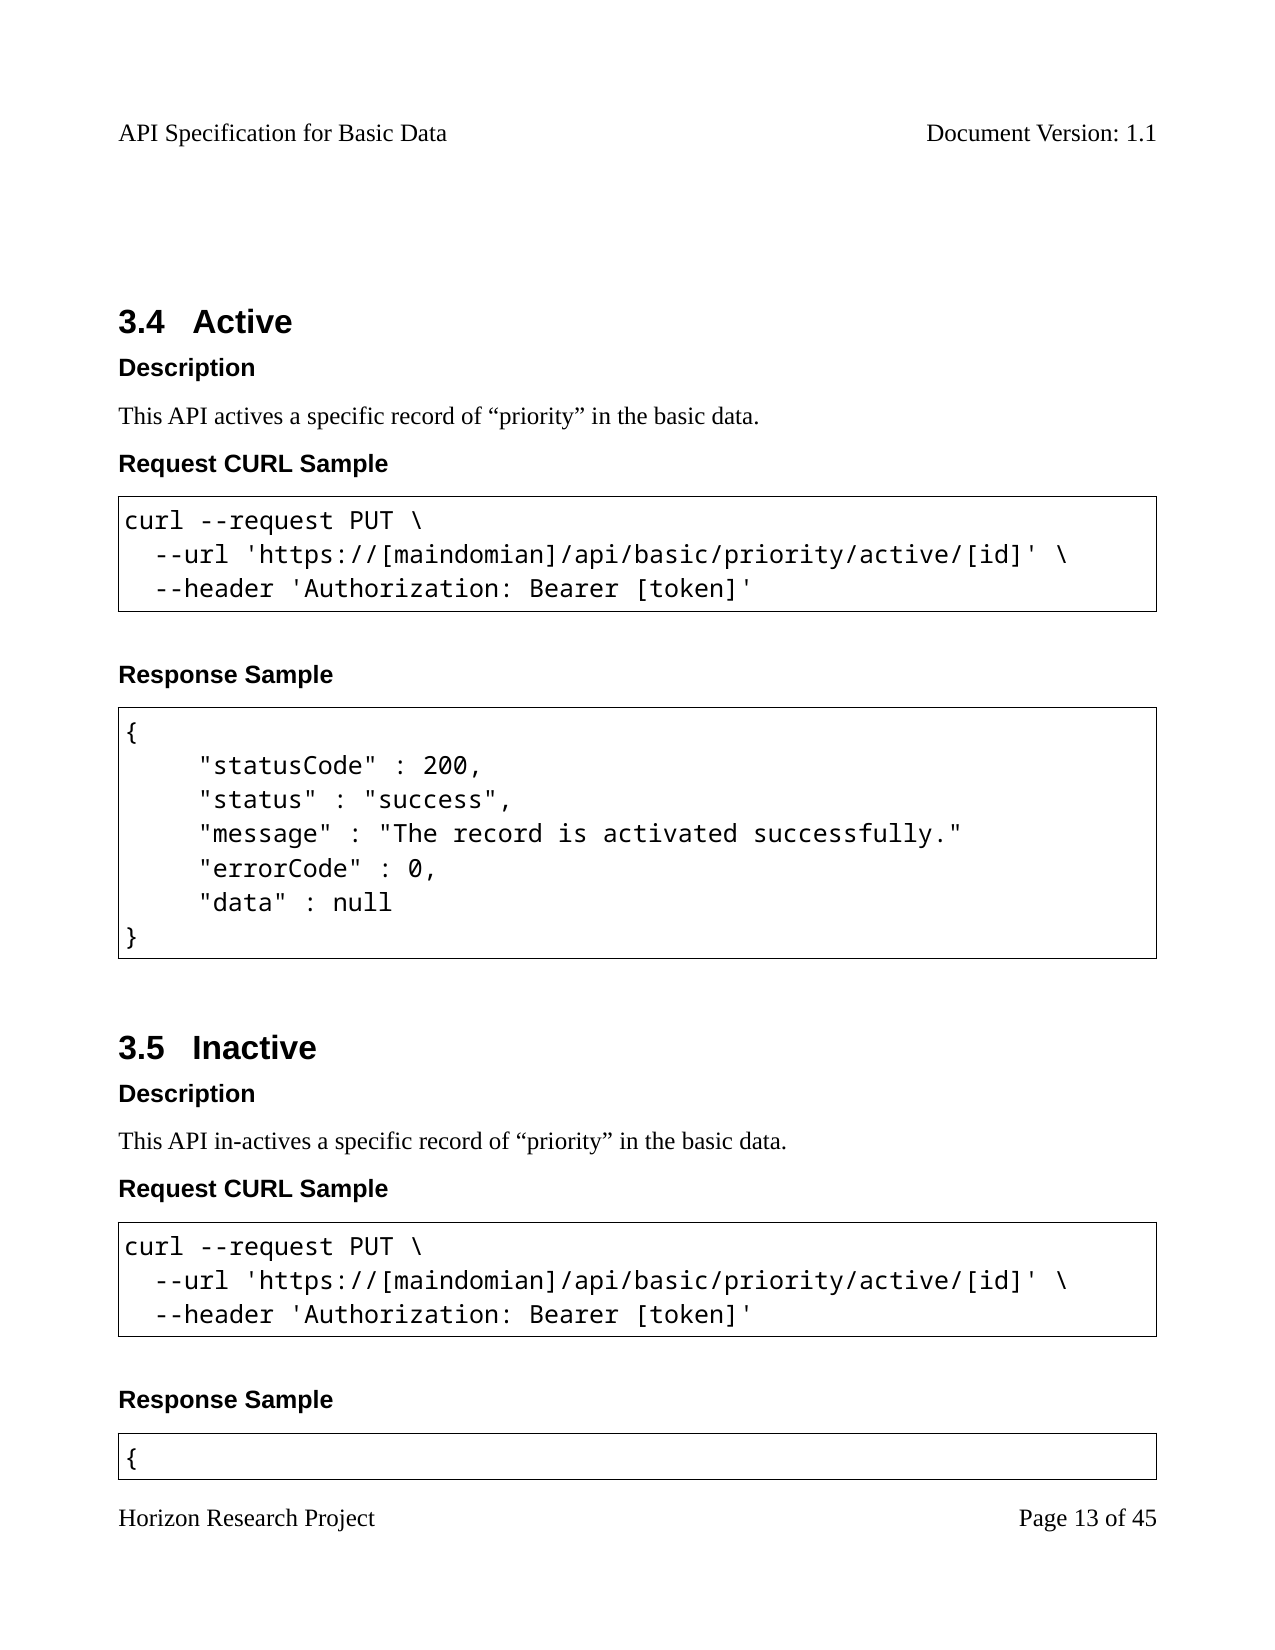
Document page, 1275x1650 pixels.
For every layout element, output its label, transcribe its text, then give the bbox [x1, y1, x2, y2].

text Request CURL Sample [118, 1174, 1157, 1203]
table_header curl --request PUT \ --url 'https://[maindomian]/api/basic/priority/active/[id]' \ --header 'Authorization: Bearer [token]' [119, 497, 1156, 611]
table_header { "statusCode" : 200, "status" : "success", "message" : "The record is activated successfully." "errorCode" : 0, "data" : null } [119, 708, 1156, 958]
text Request CURL Sample [118, 449, 1157, 477]
table_header curl --request PUT \ --url 'https://[maindomian]/api/basic/priority/active/[id]' \ --header 'Authorization: Bearer [token]' [119, 1223, 1156, 1336]
text This API in-actives a specific record of “priority” in the basic data. [118, 1126, 1157, 1155]
table_header { [119, 1434, 1156, 1479]
text Description [118, 1079, 1157, 1107]
text Response Sample [118, 1385, 1157, 1414]
text Description [118, 353, 1157, 382]
text Response Sample [118, 659, 1157, 688]
subtitle Inactive [118, 1028, 1157, 1066]
subtitle Active [118, 302, 1157, 341]
text This API actives a specific record of “priority” in the basic data. [118, 401, 1157, 430]
